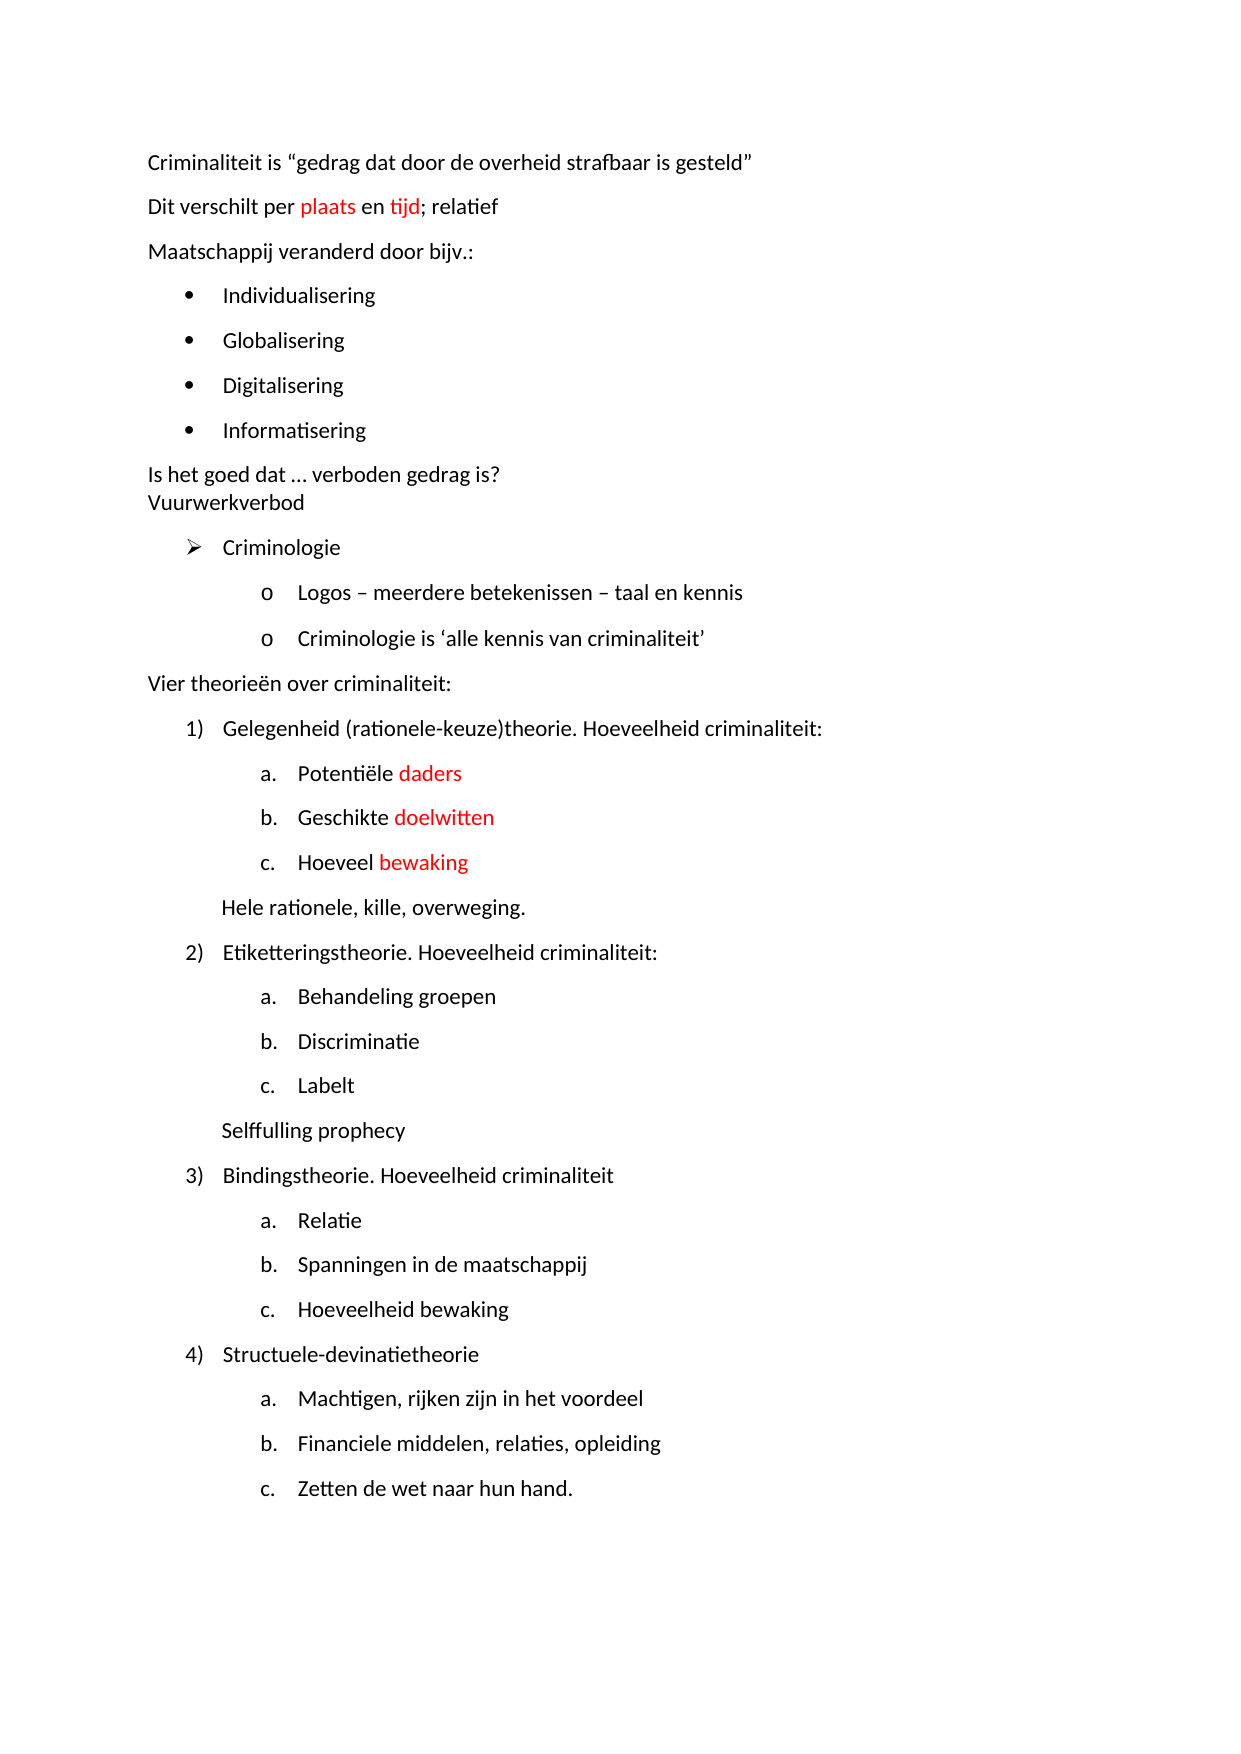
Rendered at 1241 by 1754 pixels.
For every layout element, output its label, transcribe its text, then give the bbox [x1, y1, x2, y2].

list Spanningen in de maatschappij [260, 1250, 1093, 1278]
text Hele rationele, kille, overweging. [221, 893, 1093, 921]
list Labelt [260, 1072, 1093, 1100]
list Hoeveelheid bewaking [260, 1295, 1093, 1323]
list Relatie [260, 1206, 1093, 1234]
list Globalisering [185, 326, 1093, 354]
text Dit verschilt per plaats en tijd; relatief [148, 192, 1093, 220]
list Criminologie [185, 533, 1093, 561]
list Structuele-devinatietheorie [185, 1340, 1093, 1368]
list Discriminatie [260, 1027, 1093, 1055]
list Gelegenheid (rationele-keuze)theorie. Hoeveelheid criminaliteit: [185, 714, 1093, 742]
list Individualisering [185, 282, 1093, 310]
list Machtigen, rijken zijn in het voordeel [260, 1384, 1093, 1412]
list Logos – meerdere betekenissen – taal en kennis [260, 578, 1093, 607]
list Financiele middelen, relaties, opleiding [260, 1429, 1093, 1457]
list Bindingstheorie. Hoeveelheid criminaliteit [185, 1161, 1093, 1189]
list Potentiële daders [260, 759, 1093, 787]
list Hoeveel bewaking [260, 848, 1093, 876]
text Is het goed dat … verboden gedrag is? Vuurwerkverbod [148, 460, 1093, 516]
text Criminaliteit is “gedrag dat door de overheid strafbaar is gesteld” [148, 148, 1093, 176]
list Criminologie is ‘alle kennis van criminaliteit’ [260, 624, 1093, 653]
list Zetten de wet naar hun hand. [260, 1474, 1093, 1502]
text Maatschappij veranderd door bijv.: [148, 237, 1093, 265]
text Vier theorieën over criminaliteit: [148, 669, 1093, 697]
list Digitalisering [185, 371, 1093, 399]
text Selffulling prophecy [221, 1116, 1093, 1144]
list Informatisering [185, 416, 1093, 444]
list Geschikte doelwitten [260, 803, 1093, 832]
list Etiketteringstheorie. Hoeveelheid criminaliteit: [185, 938, 1093, 966]
list Behandeling groepen [260, 982, 1093, 1010]
